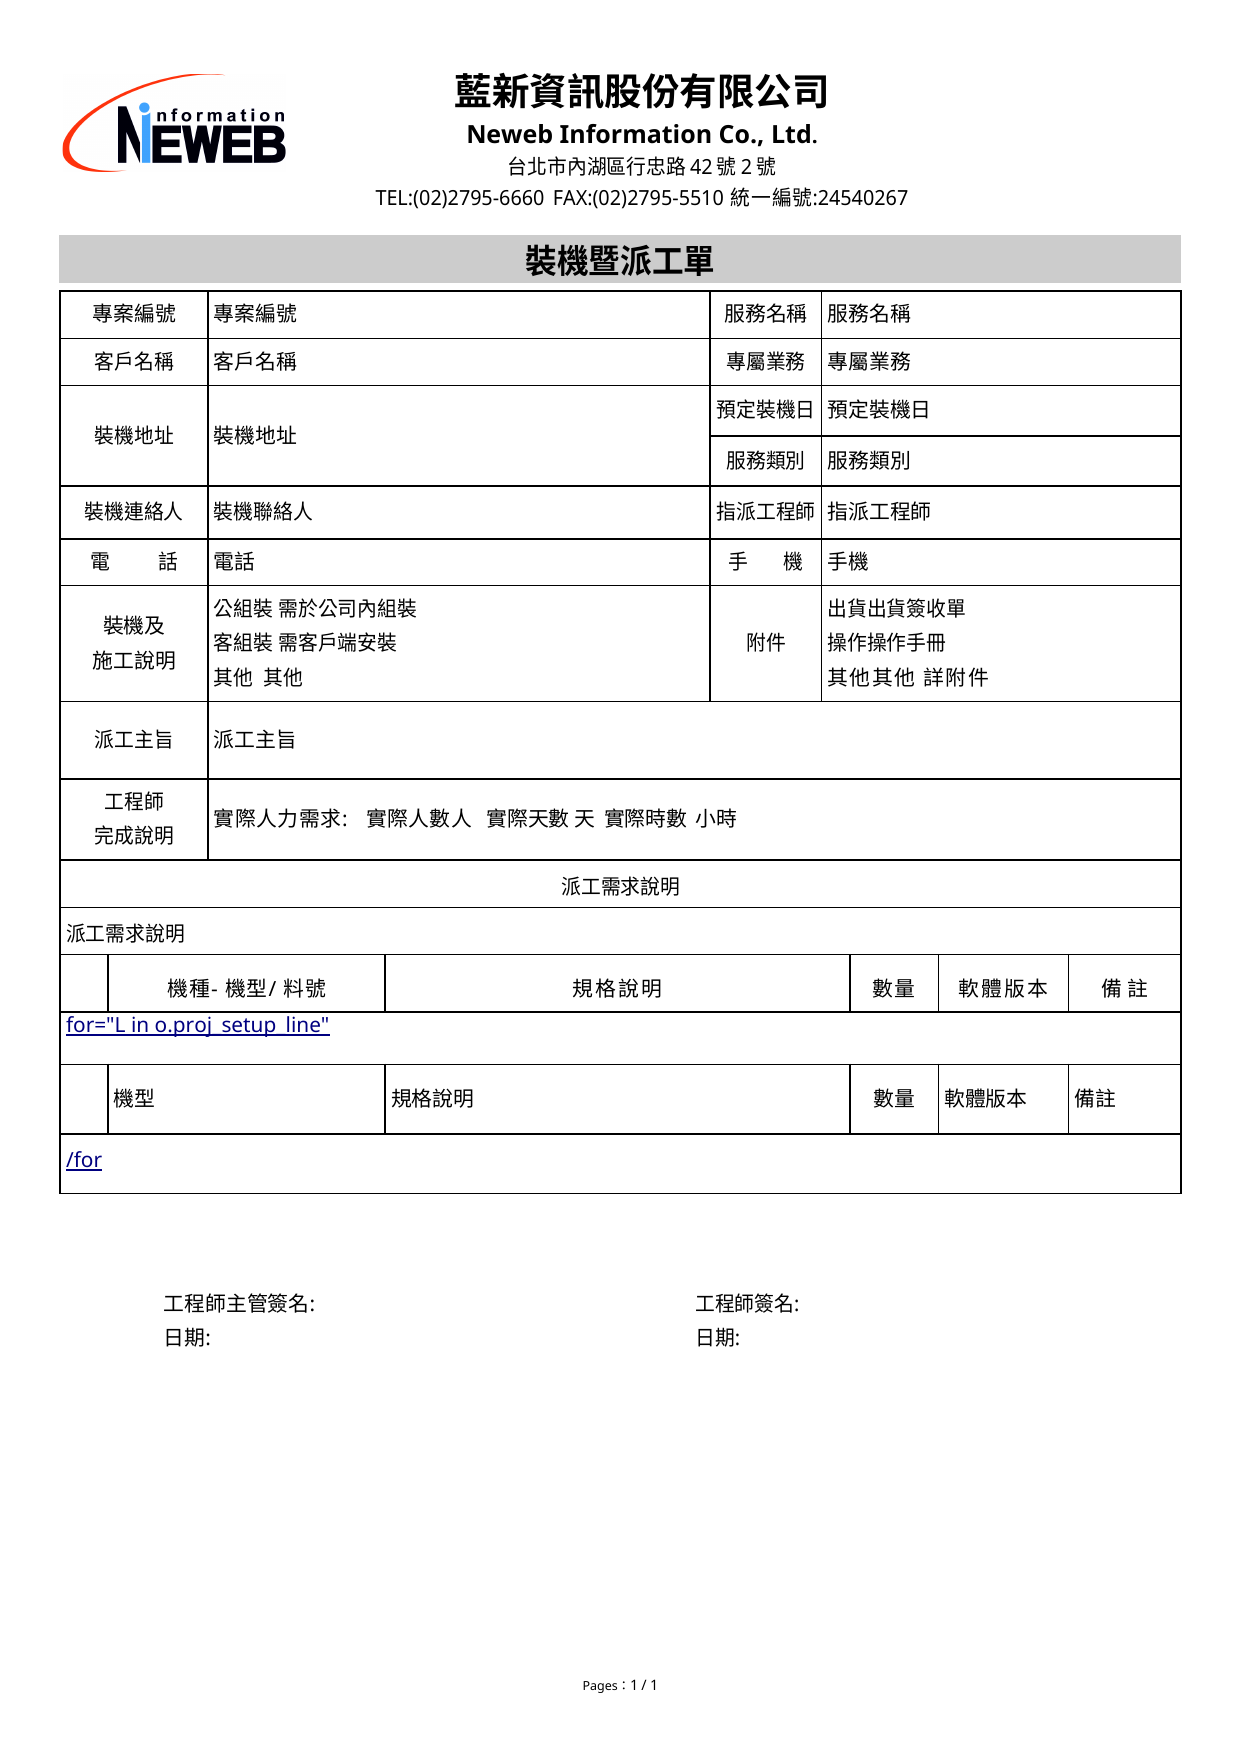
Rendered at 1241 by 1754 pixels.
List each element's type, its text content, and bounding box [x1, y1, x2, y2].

table_cell 出貨出貨簽收單 操作操作手冊 其他其他 詳附件 [822, 586, 1180, 701]
text 日期: 日期: [80, 1321, 1181, 1351]
table_cell 規格說明 [386, 955, 849, 1011]
table_cell 裝機地址 [61, 386, 207, 485]
table_cell 機種- 機型/ 料號 [109, 955, 384, 1011]
table_cell 服務類別 [711, 437, 821, 485]
table_header 服務名稱 [711, 292, 821, 337]
table_cell [61, 1065, 107, 1133]
table_cell 電 話 [61, 540, 207, 584]
table_cell 裝機地址 [209, 386, 709, 485]
table_header 專案編號 [209, 292, 709, 337]
table_cell 指派工程師 [822, 487, 1180, 538]
table_cell [61, 955, 107, 1011]
table_cell 機型 [109, 1065, 384, 1133]
table_cell 客戶名稱 [209, 339, 709, 385]
table_header 專案編號 [61, 292, 207, 337]
table_cell 備註 [1069, 1065, 1180, 1133]
table_cell 規格說明 [386, 1065, 849, 1133]
table_cell 客戶名稱 [61, 339, 207, 385]
table_cell 手 機 [711, 540, 821, 584]
table_cell /for [61, 1135, 1180, 1192]
table_header 服務名稱 [822, 292, 1180, 337]
table_cell 指派工程師 [711, 487, 821, 538]
table_cell 軟體版本 [939, 1065, 1068, 1133]
table_cell 服務類別 [822, 437, 1180, 485]
title 裝機暨派工單 [59, 235, 1181, 283]
table_cell 派工主旨 [61, 702, 207, 778]
table_cell 備 註 [1069, 955, 1180, 1011]
table_cell 派工需求說明 [61, 908, 1180, 954]
table_cell 預定裝機日 [822, 386, 1180, 435]
table_cell 工程師 完成說明 [61, 780, 207, 859]
table_cell 專屬業務 [822, 339, 1180, 385]
table_cell 裝機聯絡人 [209, 487, 709, 538]
table_cell 專屬業務 [711, 339, 821, 385]
table_cell 裝機連絡人 [61, 487, 207, 538]
table_cell 軟體版本 [939, 955, 1068, 1011]
table_cell 手機 [822, 540, 1180, 584]
picture [62, 74, 286, 172]
table_cell 公組裝 需於公司內組裝 客組裝 需客戶端安裝 其他 其他 [209, 586, 709, 701]
table_cell 預定裝機日 [711, 386, 821, 435]
table_cell 數量 [851, 955, 938, 1011]
table_cell 實際人力需求: 實際人數人 實際天數 天 實際時數 小時 [209, 780, 1180, 859]
table_cell 數量 [851, 1065, 938, 1133]
table_cell 附件 [711, 586, 821, 701]
table_cell 裝機及 施工說明 [61, 586, 207, 701]
table_cell 派工主旨 [209, 702, 1180, 778]
text 工程師主管簽名: 工程師簽名: [80, 1288, 1181, 1318]
table_cell 電話 [209, 540, 709, 584]
table_cell for="L in o.proj_setup_line" [61, 1013, 1180, 1063]
table_cell 派工需求說明 [61, 861, 1180, 906]
